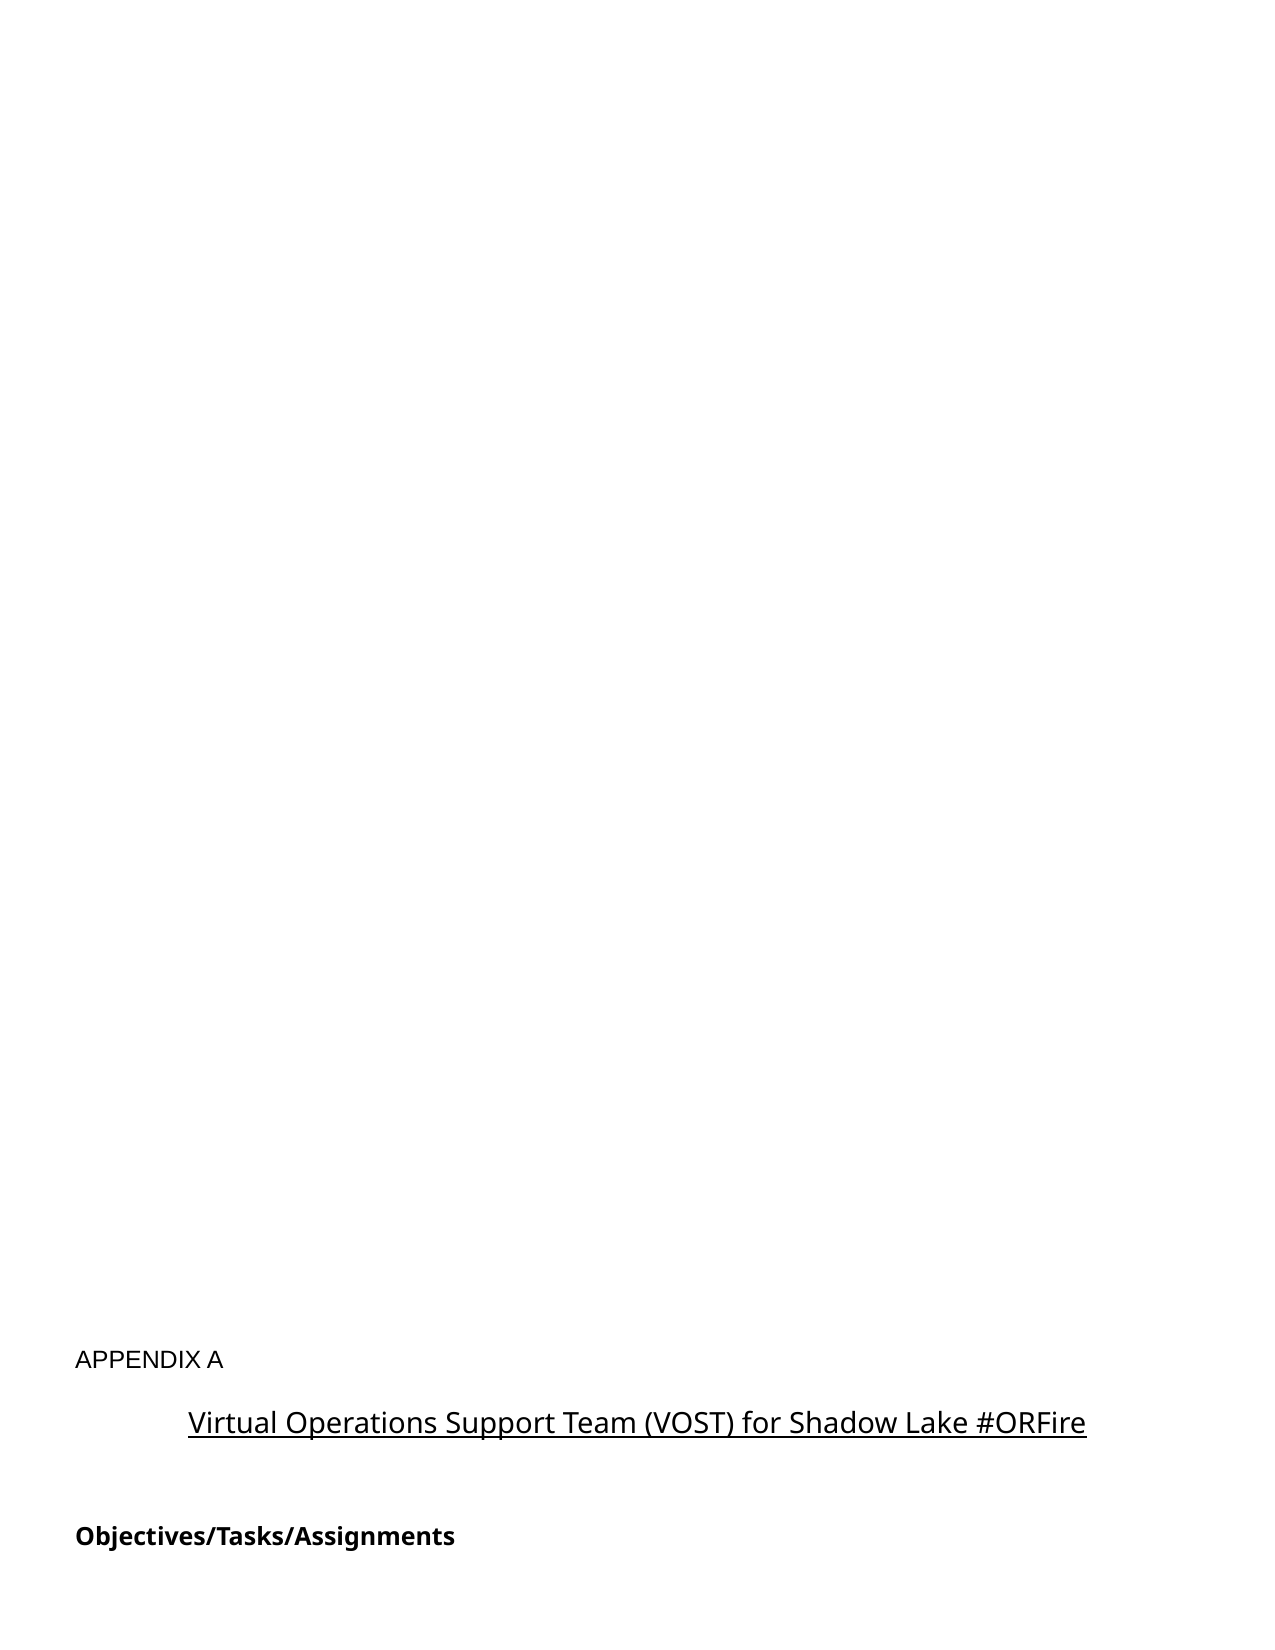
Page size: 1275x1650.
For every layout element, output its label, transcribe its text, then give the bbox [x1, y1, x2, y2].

text APPENDIX A [75, 1345, 1200, 1374]
text Objectives/Tasks/Assignments [75, 1518, 1200, 1552]
text Virtual Operations Support Team (VOST) for Shadow Lake #ORFire [75, 1403, 1200, 1442]
